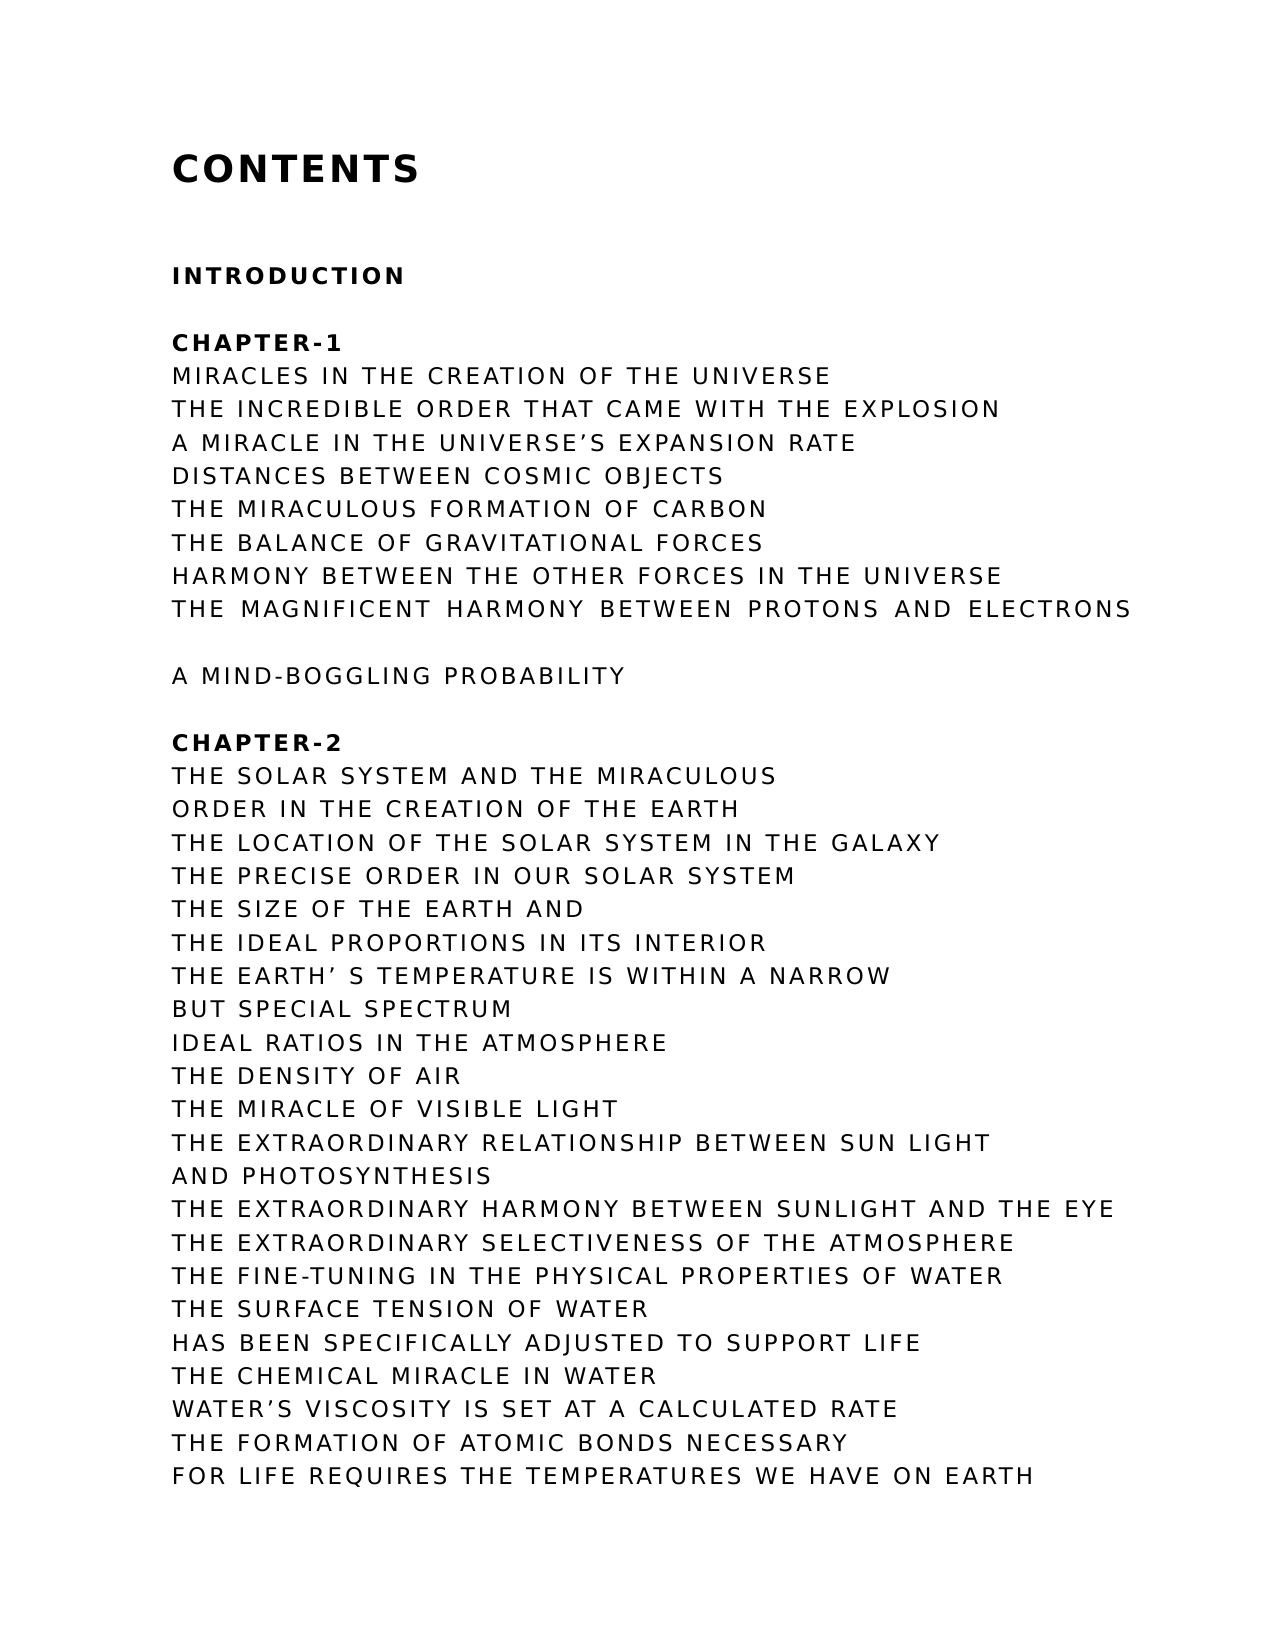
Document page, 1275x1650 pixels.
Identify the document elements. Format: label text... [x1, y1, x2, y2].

text A MIND-BOGGLING PROBABILITY [112, 658, 1145, 691]
text THE FORMATION OF ATOMIC BONDS NECESSARY [112, 1424, 1145, 1458]
text THE SOLAR SYSTEM AND THE MIRACULOUS [112, 758, 1145, 791]
text IDEAL RATIOS IN THE ATMOSPHERE [112, 1024, 1145, 1058]
text A MIRACLE IN THE UNIVERSE’S EXPANSION RATE [112, 424, 1145, 458]
text DISTANCES BETWEEN COSMIC OBJECTS [112, 458, 1145, 491]
text ORDER IN THE CREATION OF THE EARTH [112, 791, 1145, 824]
text THE MAGNIFICENT HARMONY BETWEEN PROTONS AND ELECTRONS [112, 591, 1145, 658]
text HARMONY BETWEEN THE OTHER FORCES IN THE UNIVERSE [112, 558, 1145, 591]
text THE PRECISE ORDER IN OUR SOLAR SYSTEM [112, 858, 1145, 891]
text MIRACLES IN THE CREATION OF THE UNIVERSE [112, 358, 1145, 391]
text THE EXTRAORDINARY RELATIONSHIP BETWEEN SUN LIGHT [112, 1124, 1145, 1158]
text THE SIZE OF THE EARTH AND [112, 891, 1145, 924]
text CONTENTS [112, 148, 1145, 191]
text THE EXTRAORDINARY SELECTIVENESS OF THE ATMOSPHERE [112, 1224, 1145, 1258]
text WATER’S VISCOSITY IS SET AT A CALCULATED RATE [112, 1391, 1145, 1424]
text THE MIRACULOUS FORMATION OF CARBON [112, 491, 1145, 524]
text THE INCREDIBLE ORDER THAT CAME WITH THE EXPLOSION [112, 391, 1145, 424]
text THE EARTH’ S TEMPERATURE IS WITHIN A NARROW [112, 958, 1145, 991]
text THE SURFACE TENSION OF WATER [112, 1291, 1145, 1324]
text THE DENSITY OF AIR [112, 1058, 1145, 1091]
text THE EXTRAORDINARY HARMONY BETWEEN SUNLIGHT AND THE EYE [112, 1191, 1145, 1224]
text BUT SPECIAL SPECTRUM [112, 991, 1145, 1024]
text HAS BEEN SPECIFICALLY ADJUSTED TO SUPPORT LIFE [112, 1324, 1145, 1358]
text INTRODUCTION [112, 258, 1145, 291]
text THE CHEMICAL MIRACLE IN WATER [112, 1358, 1145, 1391]
text CHAPTER-1 [112, 324, 1145, 358]
text THE FINE-TUNING IN THE PHYSICAL PROPERTIES OF WATER [112, 1258, 1145, 1291]
text FOR LIFE REQUIRES THE TEMPERATURES WE HAVE ON EARTH [112, 1458, 1145, 1491]
text AND PHOTOSYNTHESIS [112, 1158, 1145, 1191]
text CHAPTER-2 [112, 724, 1145, 758]
text THE BALANCE OF GRAVITATIONAL FORCES [112, 524, 1145, 558]
text THE IDEAL PROPORTIONS IN ITS INTERIOR [112, 924, 1145, 958]
text THE LOCATION OF THE SOLAR SYSTEM IN THE GALAXY [112, 824, 1145, 858]
text THE MIRACLE OF VISIBLE LIGHT [112, 1091, 1145, 1124]
